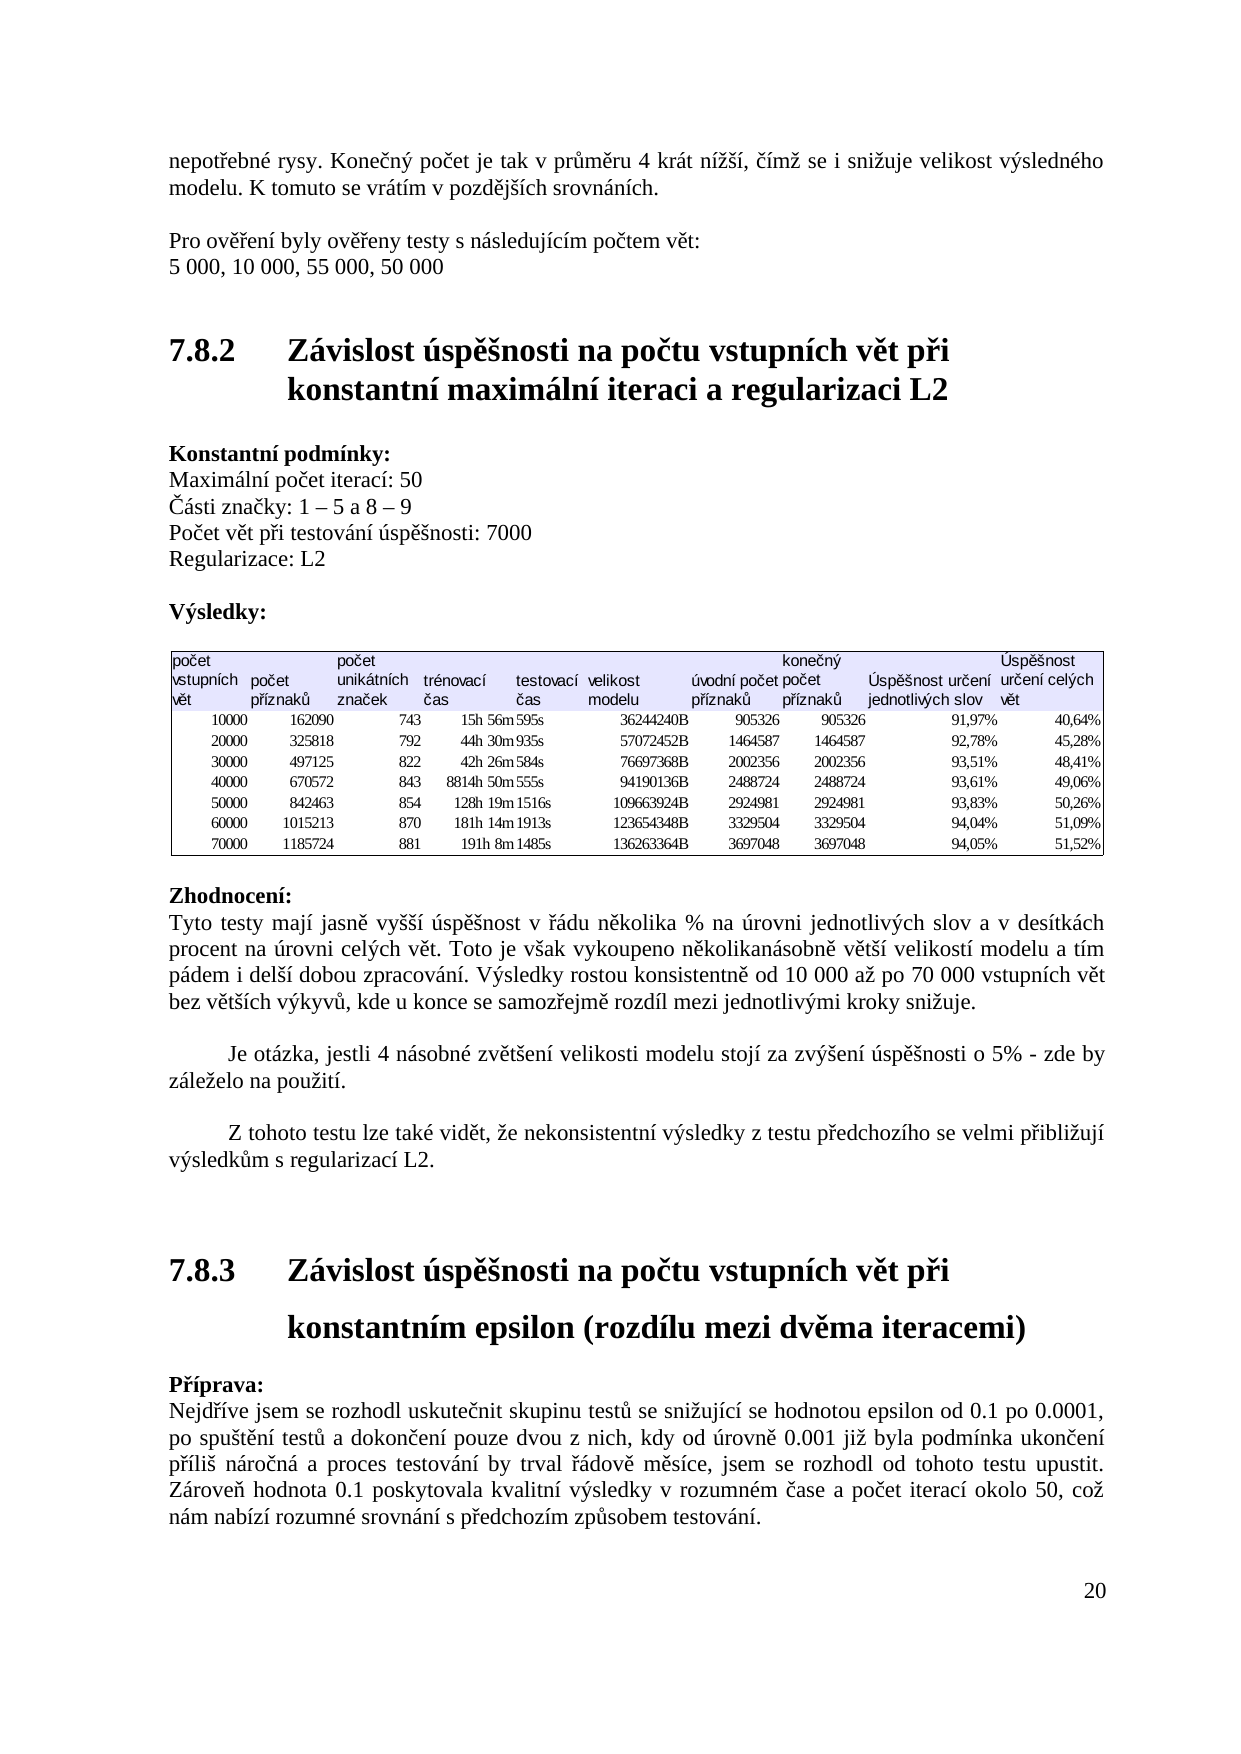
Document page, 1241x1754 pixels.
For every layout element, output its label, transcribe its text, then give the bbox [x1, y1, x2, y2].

text Části značky: 1 – 5 a 8 – 9 [169, 493, 1106, 519]
text Konstantní podmínky: [169, 440, 1106, 466]
text Počet vět při testování úspěšnosti: 7000 [169, 519, 1106, 545]
text Tyto testy mají jasně vyšší úspěšnost v řádu několika % na úrovni jednotlivých slov a v desítkách procent na úrovni celých vět. Toto je však vykoupeno několikanásobně větší velikostí modelu a tím pádem i delší dobou zpracování. Výsledky rostou konsistentně od 10 000 až po 70 000 vstupních vět bez větších výkyvů, kde u konce se samozřejmě rozdíl mezi jednotlivými kroky snižuje. [169, 909, 1106, 1014]
text Pro ověření byly ověřeny testy s následujícím počtem vět: [169, 227, 1106, 253]
text Je otázka, jestli 4 násobné zvětšení velikosti modelu stojí za zvýšení úspěšnosti o 5% - zde by záleželo na použití. [169, 1040, 1106, 1093]
text Nejdříve jsem se rozhodl uskutečnit skupinu testů se snižující se hodnotou epsilon od 0.1 po 0.0001, po spuštění testů a dokončení pouze dvou z nich, kdy od úrovně 0.001 již byla podmínka ukončení příliš náročná a proces testování by trval řádově měsíce, jsem se rozhodl od tohoto testu upustit. Zároveň hodnota 0.1 poskytovala kvalitní výsledky v rozumném čase a počet iterací okolo 50, což nám nabízí rozumné srovnání s předchozím způsobem testování. [169, 1397, 1106, 1529]
text Příprava: [169, 1371, 1106, 1397]
text 5 000, 10 000, 55 000, 50 000 [169, 253, 1106, 279]
text Regularizace: L2 [169, 545, 1106, 572]
subtitle Závislost úspěšnosti na počtu vstupních vět při konstantním epsilon (rozdílu mezi dvěma iteracemi) [169, 1250, 1106, 1346]
subtitle Závislost úspěšnosti na počtu vstupních vět při konstantní maximální iteraci a regularizaci L2 [169, 331, 1106, 407]
text Výsledky: [169, 598, 1106, 624]
text Zhodnocení: [169, 882, 1106, 909]
text nepotřebné rysy. Konečný počet je tak v průměru 4 krát nížší, čímž se i snižuje velikost výsledného modelu. K tomuto se vrátím v pozdějších srovnáních. [169, 148, 1106, 200]
text Maximální počet iterací: 50 [169, 466, 1106, 493]
text Z tohoto testu lze také vidět, že nekonsistentní výsledky z testu předchozího se velmi přibližují výsledkům s regularizací L2. [169, 1119, 1106, 1172]
